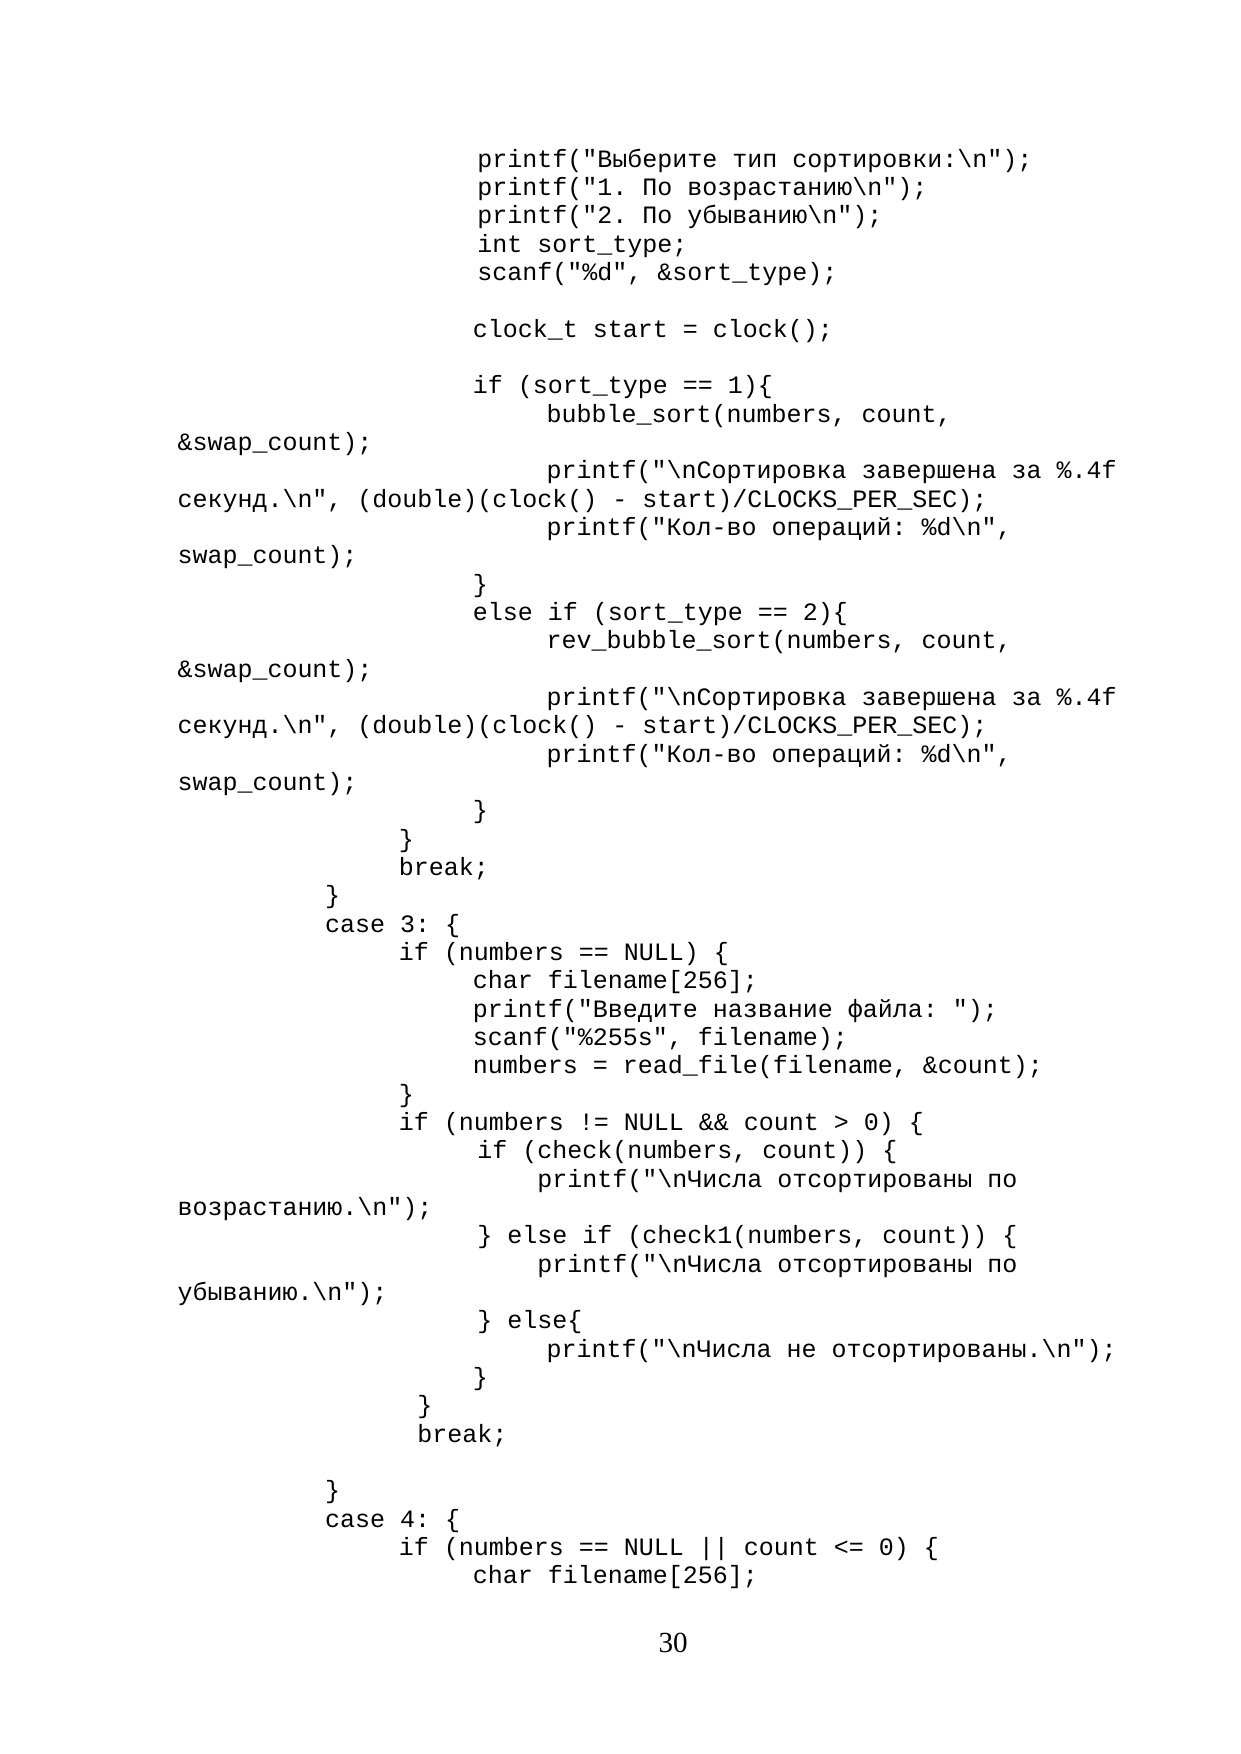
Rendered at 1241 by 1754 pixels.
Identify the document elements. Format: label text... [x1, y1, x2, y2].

text scanf("%255s", filename); [177, 1025, 1152, 1053]
text } [177, 571, 1152, 600]
text break; [177, 1421, 1152, 1450]
text clock_t start = clock(); [177, 316, 1152, 345]
text printf("Кол-во операций: %d\n", swap_count); [177, 515, 1152, 571]
text printf("\nЧисла отсортированы по возрастанию.\n"); [177, 1166, 1152, 1223]
text } else if (check1(numbers, count)) { [177, 1223, 1152, 1251]
text } [177, 1081, 1152, 1110]
text case 3: { [177, 911, 1152, 940]
text printf("\nЧисла не отсортированы.\n"); [177, 1336, 1152, 1365]
text } [177, 1365, 1152, 1393]
text if (numbers == NULL) { [177, 940, 1152, 968]
text char filename[256]; [177, 968, 1152, 996]
text printf("1. По возрастанию\n"); [177, 175, 1152, 203]
text if (numbers == NULL || count <= 0) { [177, 1535, 1152, 1563]
text } [177, 798, 1152, 826]
text printf("\nСортировка завершена за %.4f секунд.\n", (double)(clock() - start)/CLOCKS_PER_SEC); [177, 685, 1152, 741]
text if (sort_type == 1){ [177, 373, 1152, 401]
text else if (sort_type == 2){ [177, 600, 1152, 628]
text case 4: { [177, 1506, 1152, 1535]
text char filename[256]; [177, 1563, 1152, 1591]
text } [177, 883, 1152, 911]
text if (numbers != NULL && count > 0) { [177, 1110, 1152, 1138]
text } [177, 1393, 1152, 1421]
text } [177, 1478, 1152, 1506]
text printf("\nЧисла отсортированы по убыванию.\n"); [177, 1251, 1152, 1308]
text printf("Введите название файла: "); [177, 996, 1152, 1025]
text printf("Выберите тип сортировки:\n"); [177, 146, 1152, 175]
text break; [177, 855, 1152, 883]
text bubble_sort(numbers, count, &swap_count); [177, 401, 1152, 458]
text rev_bubble_sort(numbers, count, &swap_count); [177, 628, 1152, 685]
text printf("Кол-во операций: %d\n", swap_count); [177, 741, 1152, 798]
text int sort_type; [177, 231, 1152, 260]
text if (check(numbers, count)) { [177, 1138, 1152, 1166]
text printf("\nСортировка завершена за %.4f секунд.\n", (double)(clock() - start)/CLOCKS_PER_SEC); [177, 458, 1152, 515]
text } [177, 826, 1152, 855]
text printf("2. По убыванию\n"); [177, 203, 1152, 231]
text numbers = read_file(filename, &count); [177, 1053, 1152, 1081]
text } else{ [177, 1308, 1152, 1336]
text scanf("%d", &sort_type); [177, 260, 1152, 288]
